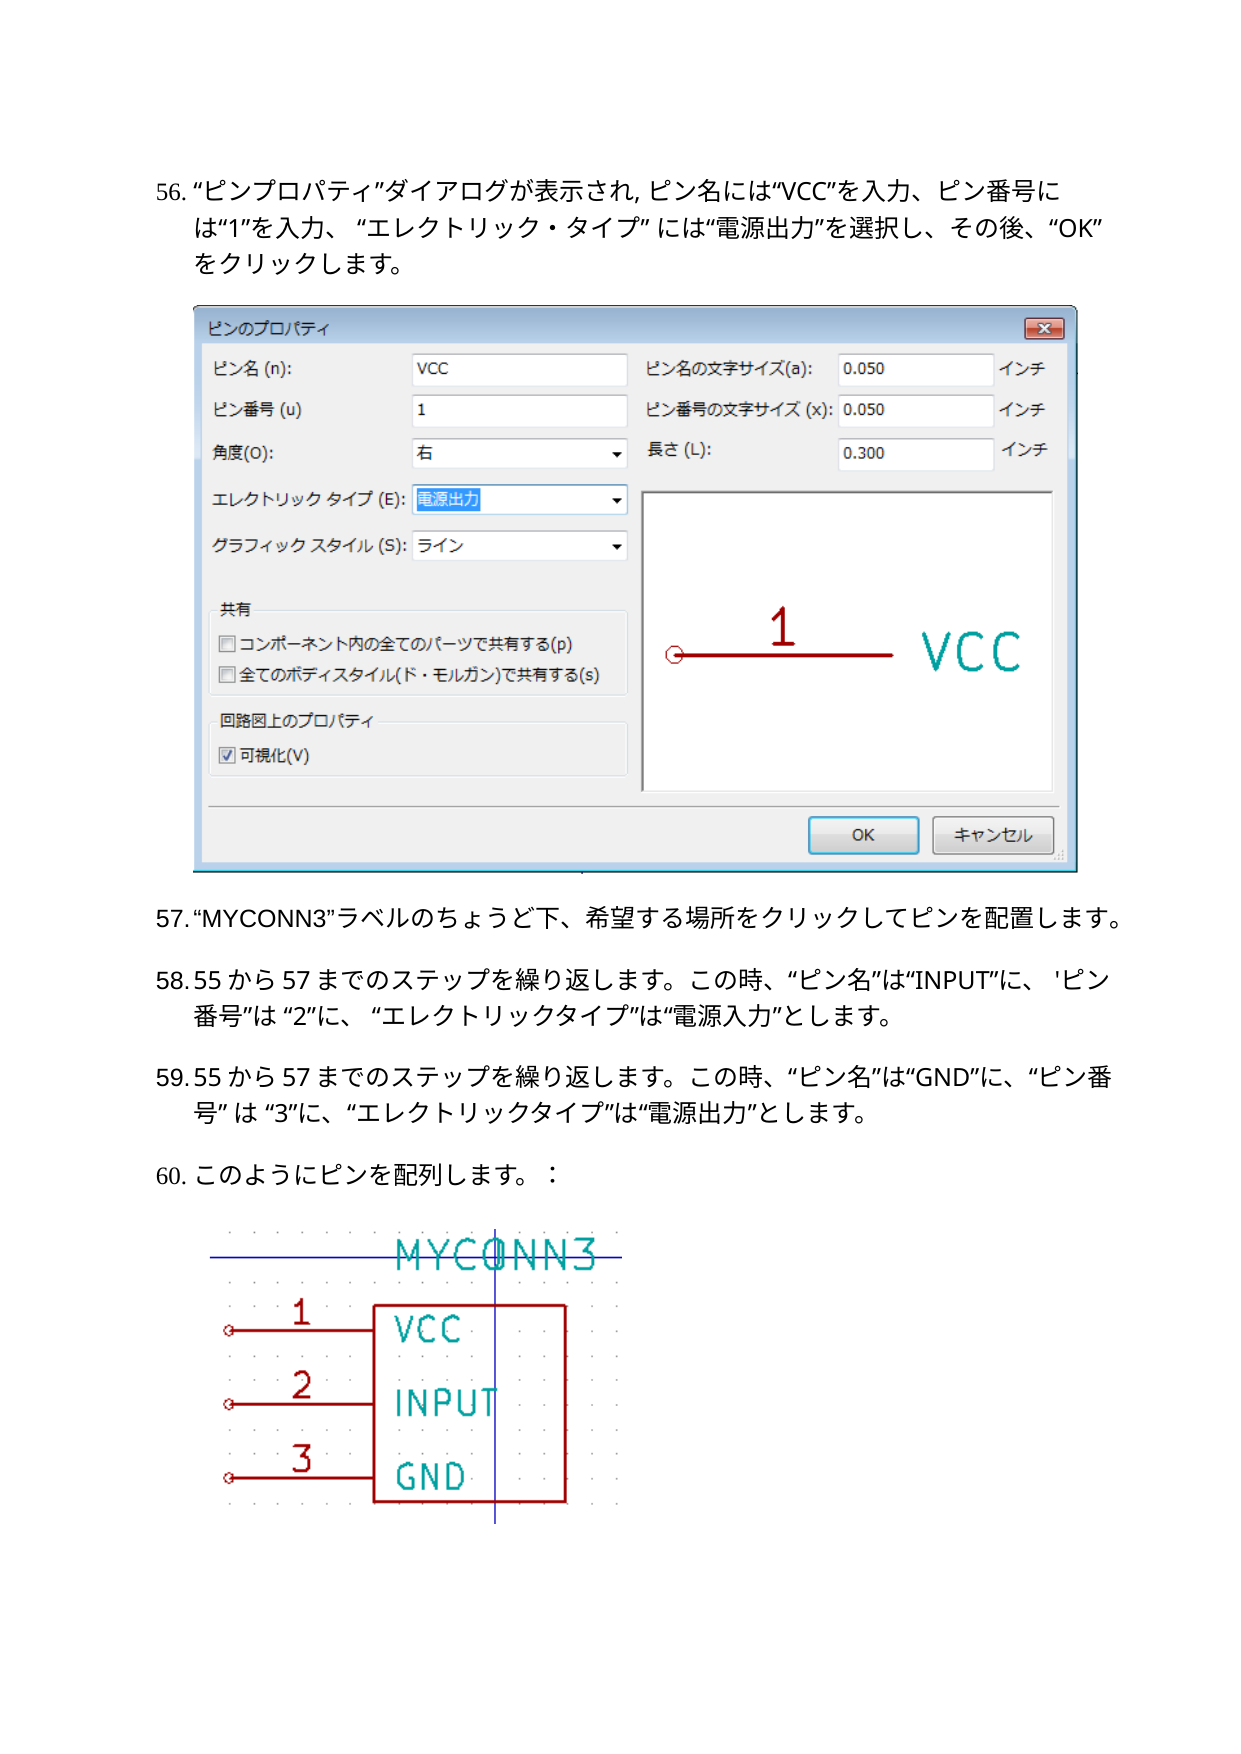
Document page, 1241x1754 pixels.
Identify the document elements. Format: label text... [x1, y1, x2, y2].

list “ピンプロパティ”ダイアログが表示され, ピン名には“VCC”を入力、ピン番号には“1”を入力、 “エレクトリック・タイプ” には“電源出力”を選択し、その後、“OK”をクリックします。 [156, 172, 1122, 281]
picture [209, 1229, 622, 1524]
list 55から57までのステップを繰り返します。この時、“ピン名”は“INPUT”に、 'ピン番号”は “2”に、 “エレクトリックタイプ”は“電源入力”とします。 [156, 960, 1122, 1033]
list このようにピンを配列します。： [156, 1155, 1122, 1533]
list “MYCONN3”ラベルのちょうど下、希望する場所をクリックしてピンを配置します。 [156, 899, 1122, 935]
list 55から57までのステップを繰り返します。この時、“ピン名”は“GND”に、“ピン番号” は “3”に、“エレクトリックタイプ”は“電源出力”とします。 [156, 1058, 1122, 1130]
picture [193, 305, 1078, 874]
